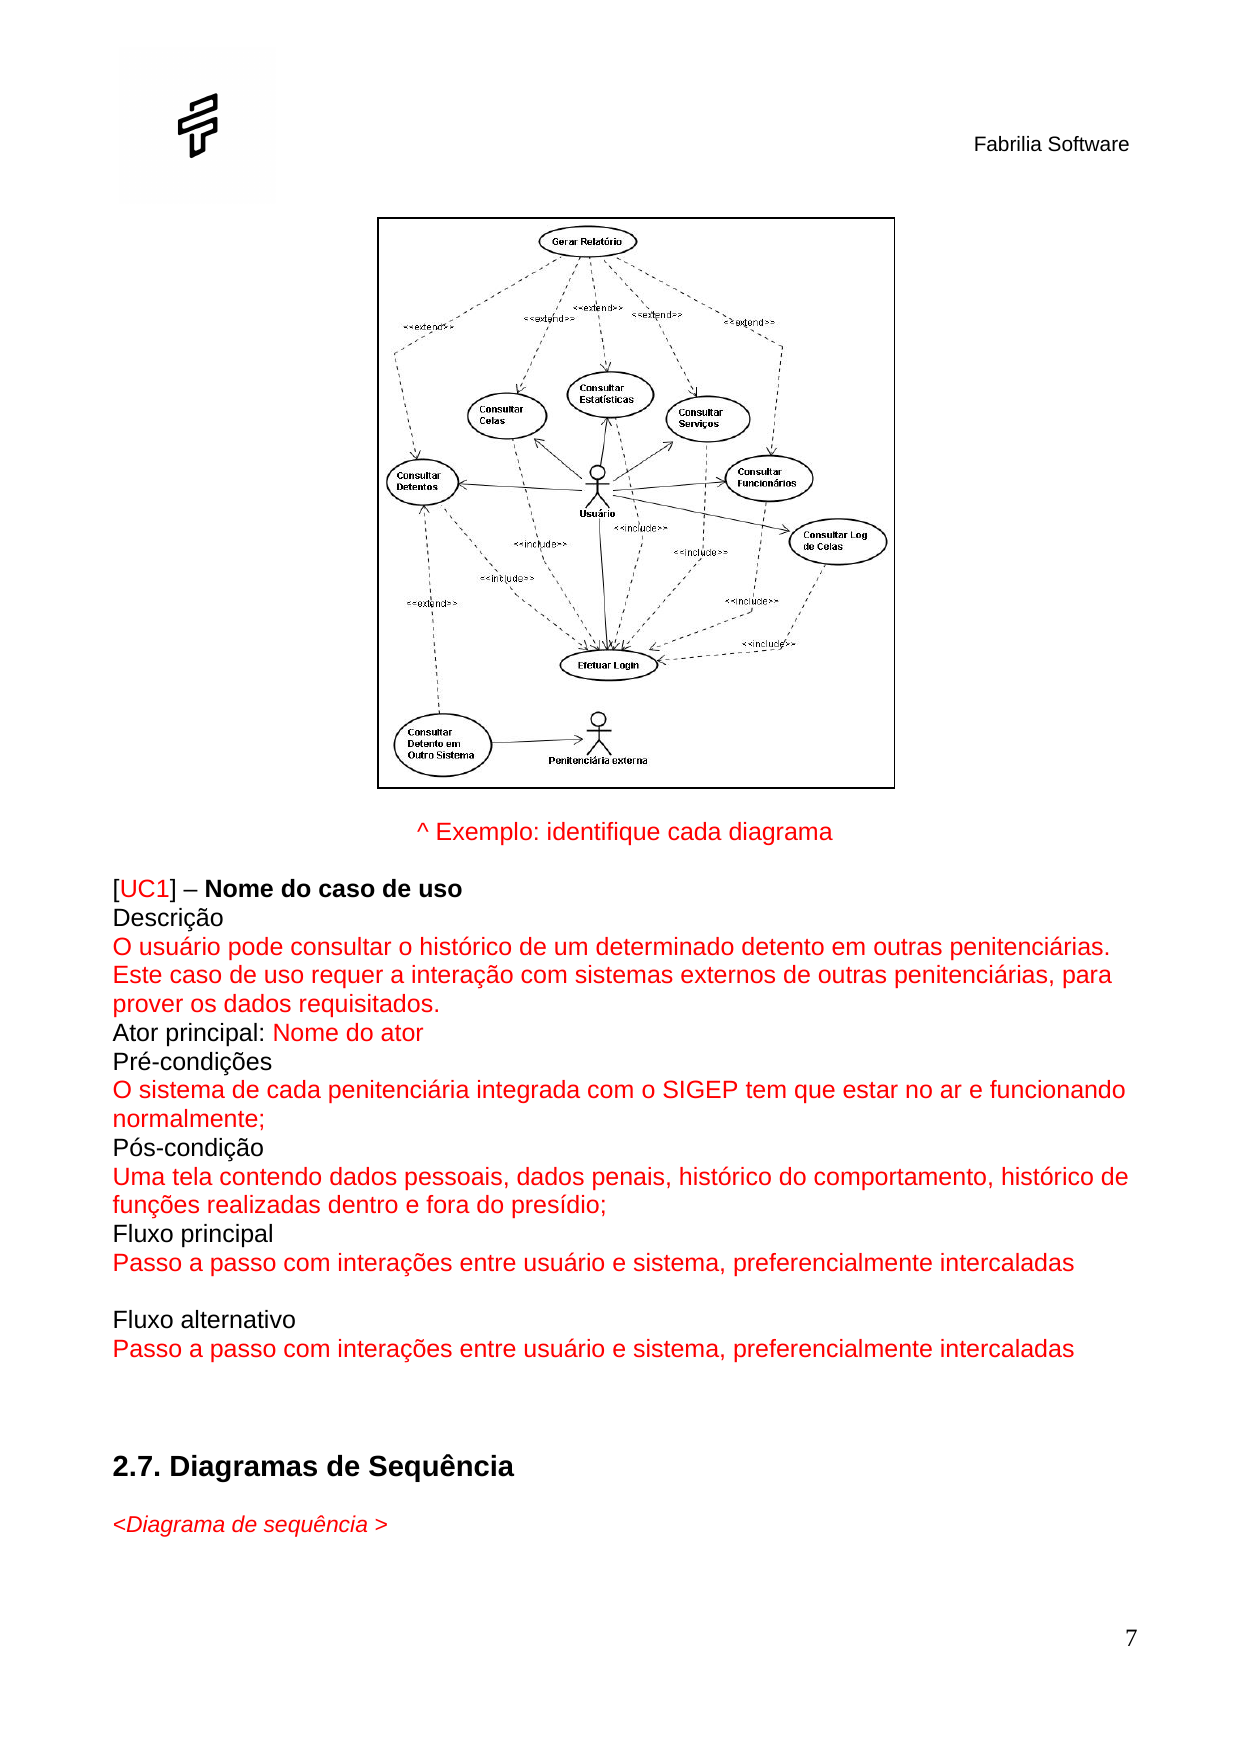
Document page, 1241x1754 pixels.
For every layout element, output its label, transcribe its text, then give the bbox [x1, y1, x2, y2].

text Passo a passo com interações entre usuário e sistema, preferencialmente intercaladas [112, 1334, 1137, 1363]
text O sistema de cada penitenciária integrada com o SIGEP tem que estar no ar e funcionando normalmente; [112, 1075, 1137, 1133]
text Uma tela contendo dados pessoais, dados penais, histórico do comportamento, histórico de funções realizadas dentro e fora do presídio; [112, 1162, 1137, 1219]
text O usuário pode consultar o histórico de um determinado detento em outras penitenciárias. Este caso de uso requer a interação com sistemas externos de outras penitenciárias, para prover os dados requisitados. [112, 932, 1137, 1018]
picture [119, 47, 276, 204]
text Pré-condições [112, 1047, 1137, 1075]
text Fluxo principal [112, 1219, 1137, 1248]
picture [379, 219, 894, 787]
text <Diagrama de sequência > [112, 1511, 1137, 1538]
text Descrição [112, 903, 1137, 932]
text Passo a passo com interações entre usuário e sistema, preferencialmente intercaladas [112, 1248, 1137, 1277]
text ^ Exemplo: identifique cada diagrama [112, 817, 1137, 845]
text Fluxo alternativo [112, 1305, 1137, 1334]
subtitle 2.7. Diagramas de Sequência [112, 1449, 1137, 1483]
text Ator principal: Nome do ator [112, 1018, 1137, 1047]
text [UC1] – Nome do caso de uso [112, 874, 1137, 903]
text Pós-condição [112, 1133, 1137, 1162]
